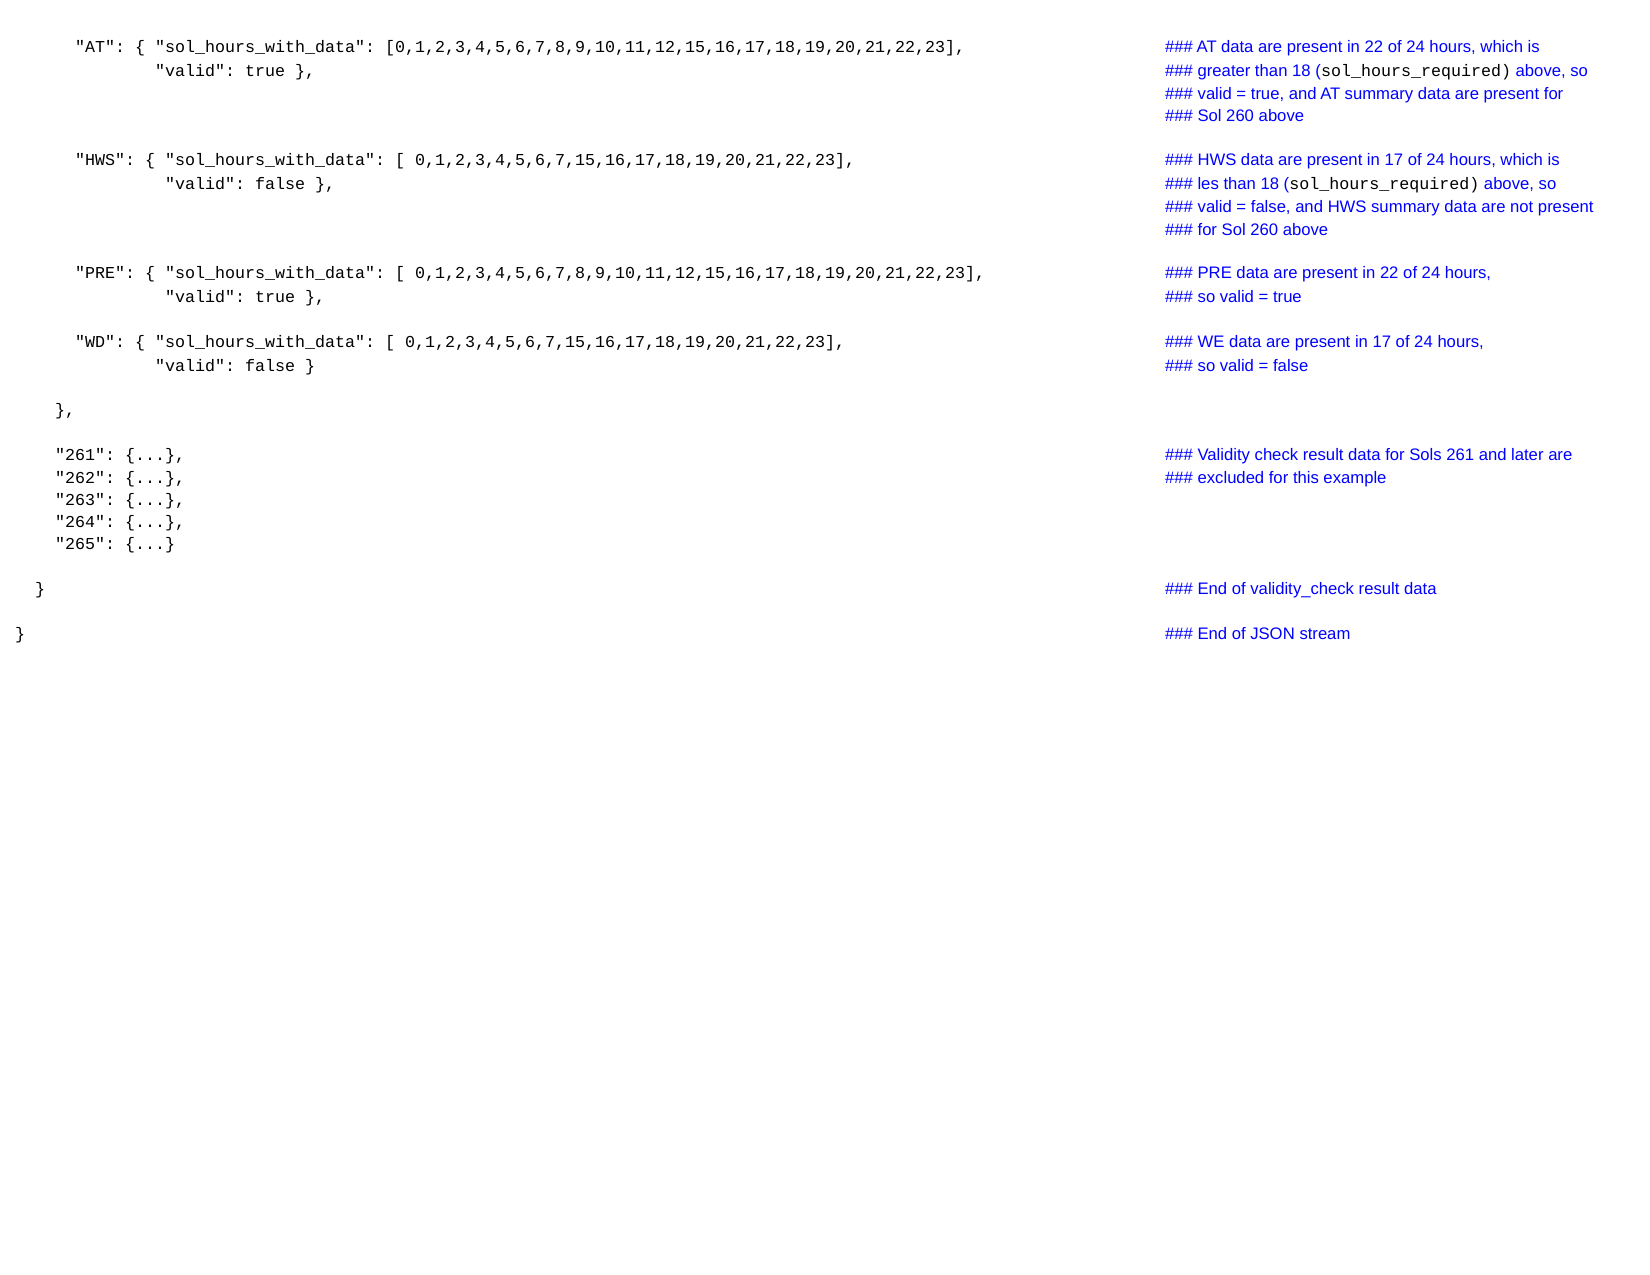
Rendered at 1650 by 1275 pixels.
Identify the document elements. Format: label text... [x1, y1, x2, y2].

text ### Sol 260 above [15, 106, 1635, 125]
text "264": {...}, [15, 513, 1635, 532]
text "valid": false } ### so valid = false [15, 356, 1635, 377]
text "HWS": { "sol_hours_with_data": [ 0,1,2,3,4,5,6,7,15,16,17,18,19,20,21,22,23], ### HWS data are present in 17 of 24 hours, which is [15, 150, 1635, 171]
text "AT": { "sol_hours_with_data": [0,1,2,3,4,5,6,7,8,9,10,11,12,15,16,17,18,19,20,21,22,23], ### AT data are present in 22 of 24 hours, which is [15, 37, 1635, 57]
text "265": {...} [15, 535, 1635, 554]
text "PRE": { "sol_hours_with_data": [ 0,1,2,3,4,5,6,7,8,9,10,11,12,15,16,17,18,19,20,21,22,23], ### PRE data are present in 22 of 24 hours, [15, 263, 1635, 284]
text "261": {...}, ### Validity check result data for Sols 261 and later are [15, 444, 1635, 465]
text ### valid = false, and HWS summary data are not present [15, 197, 1635, 216]
text ### for Sol 260 above [15, 219, 1635, 239]
text "WD": { "sol_hours_with_data": [ 0,1,2,3,4,5,6,7,15,16,17,18,19,20,21,22,23], ### WE data are present in 17 of 24 hours, [15, 332, 1635, 353]
text "263": {...}, [15, 492, 1635, 511]
text "262": {...}, ### excluded for this example [15, 468, 1635, 489]
text }, [15, 401, 1635, 420]
text } ### End of validity_check result data [15, 578, 1635, 599]
text "valid": true }, ### so valid = true [15, 287, 1635, 308]
text "valid": false }, ### les than 18 (sol_hours_required) above, so [15, 174, 1635, 194]
text ### valid = true, and AT summary data are present for [15, 84, 1635, 103]
text "valid": true }, ### greater than 18 (sol_hours_required) above, so [15, 60, 1635, 81]
text } ### End of JSON stream [15, 624, 1635, 644]
